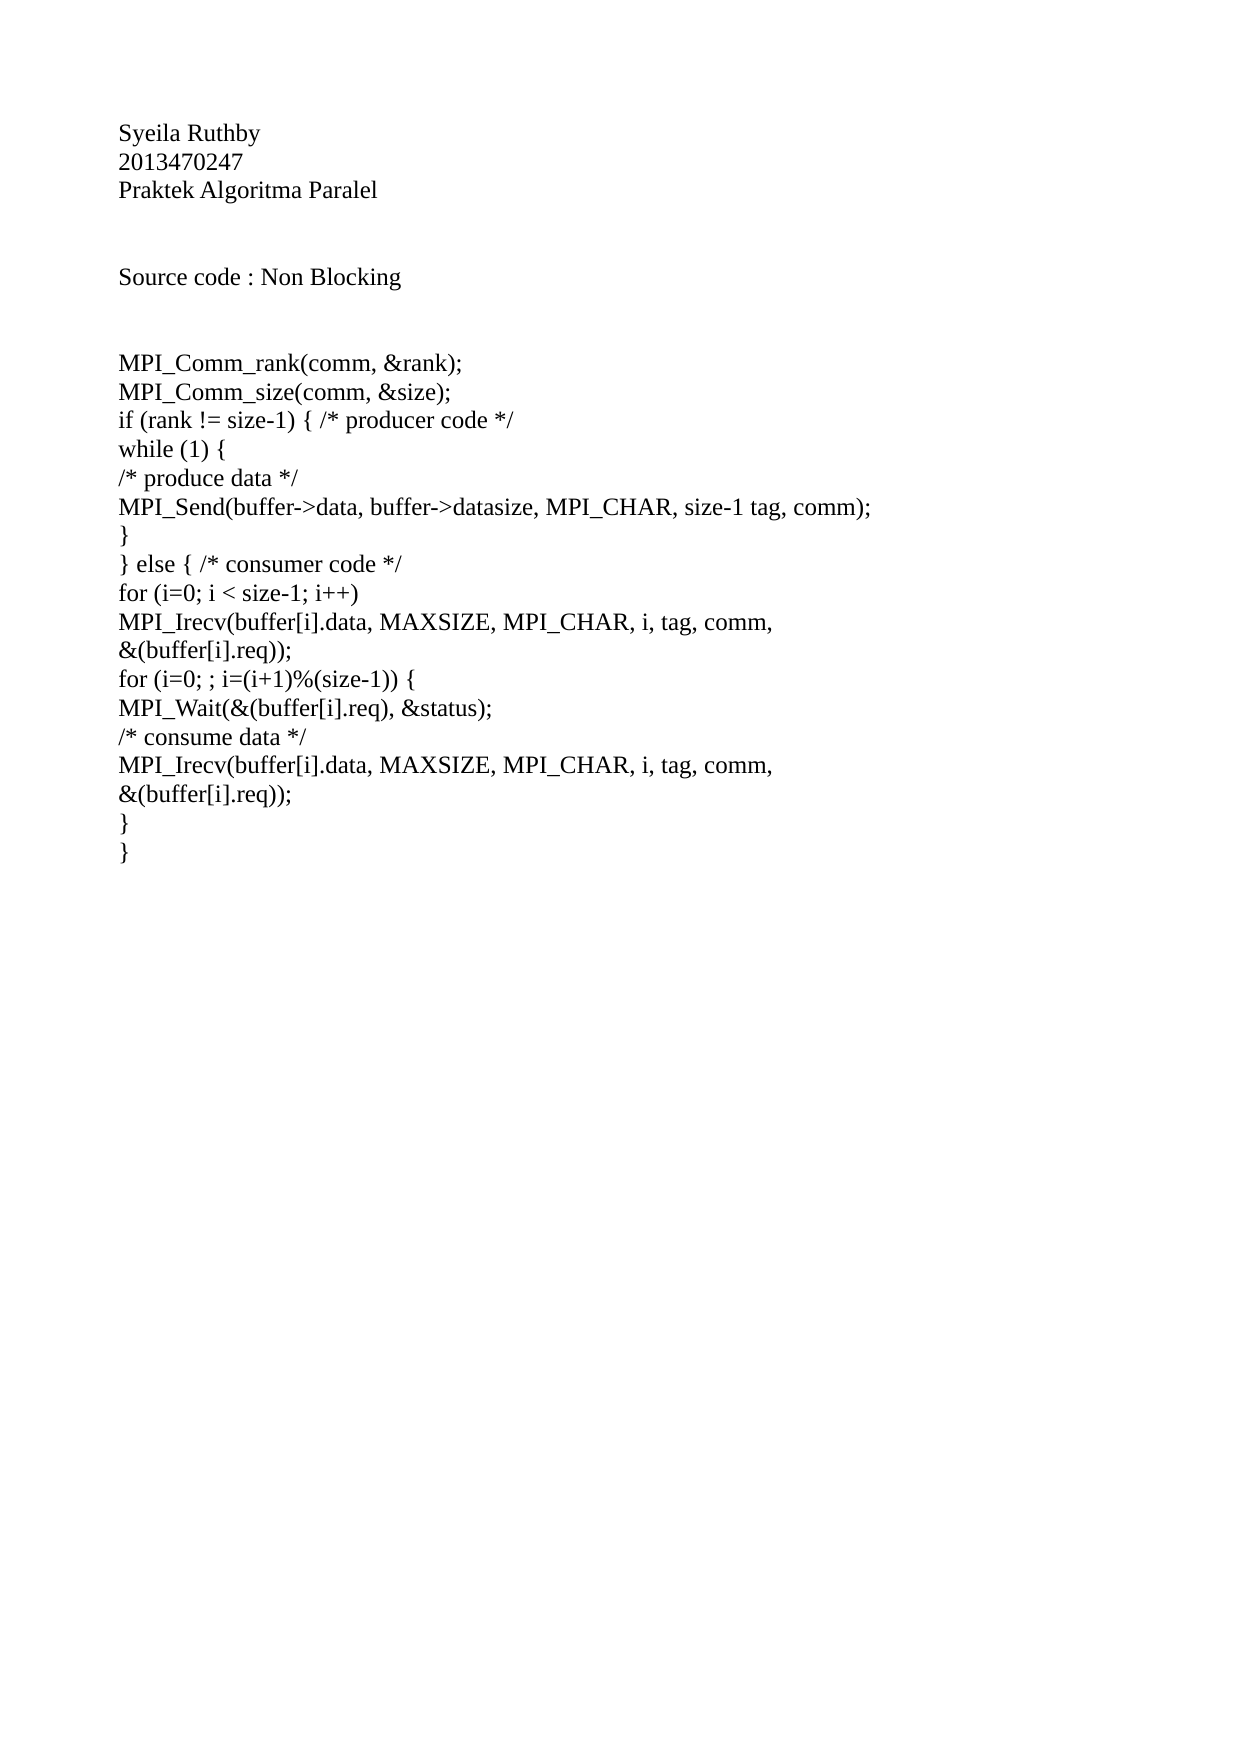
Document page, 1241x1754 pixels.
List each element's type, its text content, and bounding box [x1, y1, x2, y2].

text MPI_Irecv(buffer[i].data, MAXSIZE, MPI_CHAR, i, tag, comm, [118, 751, 1122, 779]
text &(buffer[i].req)); [118, 779, 1122, 808]
text for (i=0; i < size-1; i++) [118, 578, 1122, 607]
text } [118, 837, 1122, 866]
text MPI_Irecv(buffer[i].data, MAXSIZE, MPI_CHAR, i, tag, comm, [118, 607, 1122, 636]
text while (1) { [118, 434, 1122, 463]
text MPI_Send(buffer->data, buffer->datasize, MPI_CHAR, size-1 tag, comm); [118, 492, 1122, 521]
text MPI_Wait(&(buffer[i].req), &status); [118, 693, 1122, 722]
text 2013470247 [118, 147, 1122, 176]
text MPI_Comm_size(comm, &size); [118, 377, 1122, 406]
text for (i=0; ; i=(i+1)%(size-1)) { [118, 664, 1122, 693]
text Syeila Ruthby [118, 118, 1122, 147]
text MPI_Comm_rank(comm, &rank); [118, 348, 1122, 377]
text /* consume data */ [118, 722, 1122, 751]
text &(buffer[i].req)); [118, 636, 1122, 664]
text Praktek Algoritma Paralel [118, 176, 1122, 204]
text } else { /* consumer code */ [118, 549, 1122, 578]
text Source code : Non Blocking [118, 262, 1122, 291]
text /* produce data */ [118, 463, 1122, 492]
text } [118, 521, 1122, 549]
text } [118, 808, 1122, 837]
text if (rank != size-1) { /* producer code */ [118, 406, 1122, 434]
